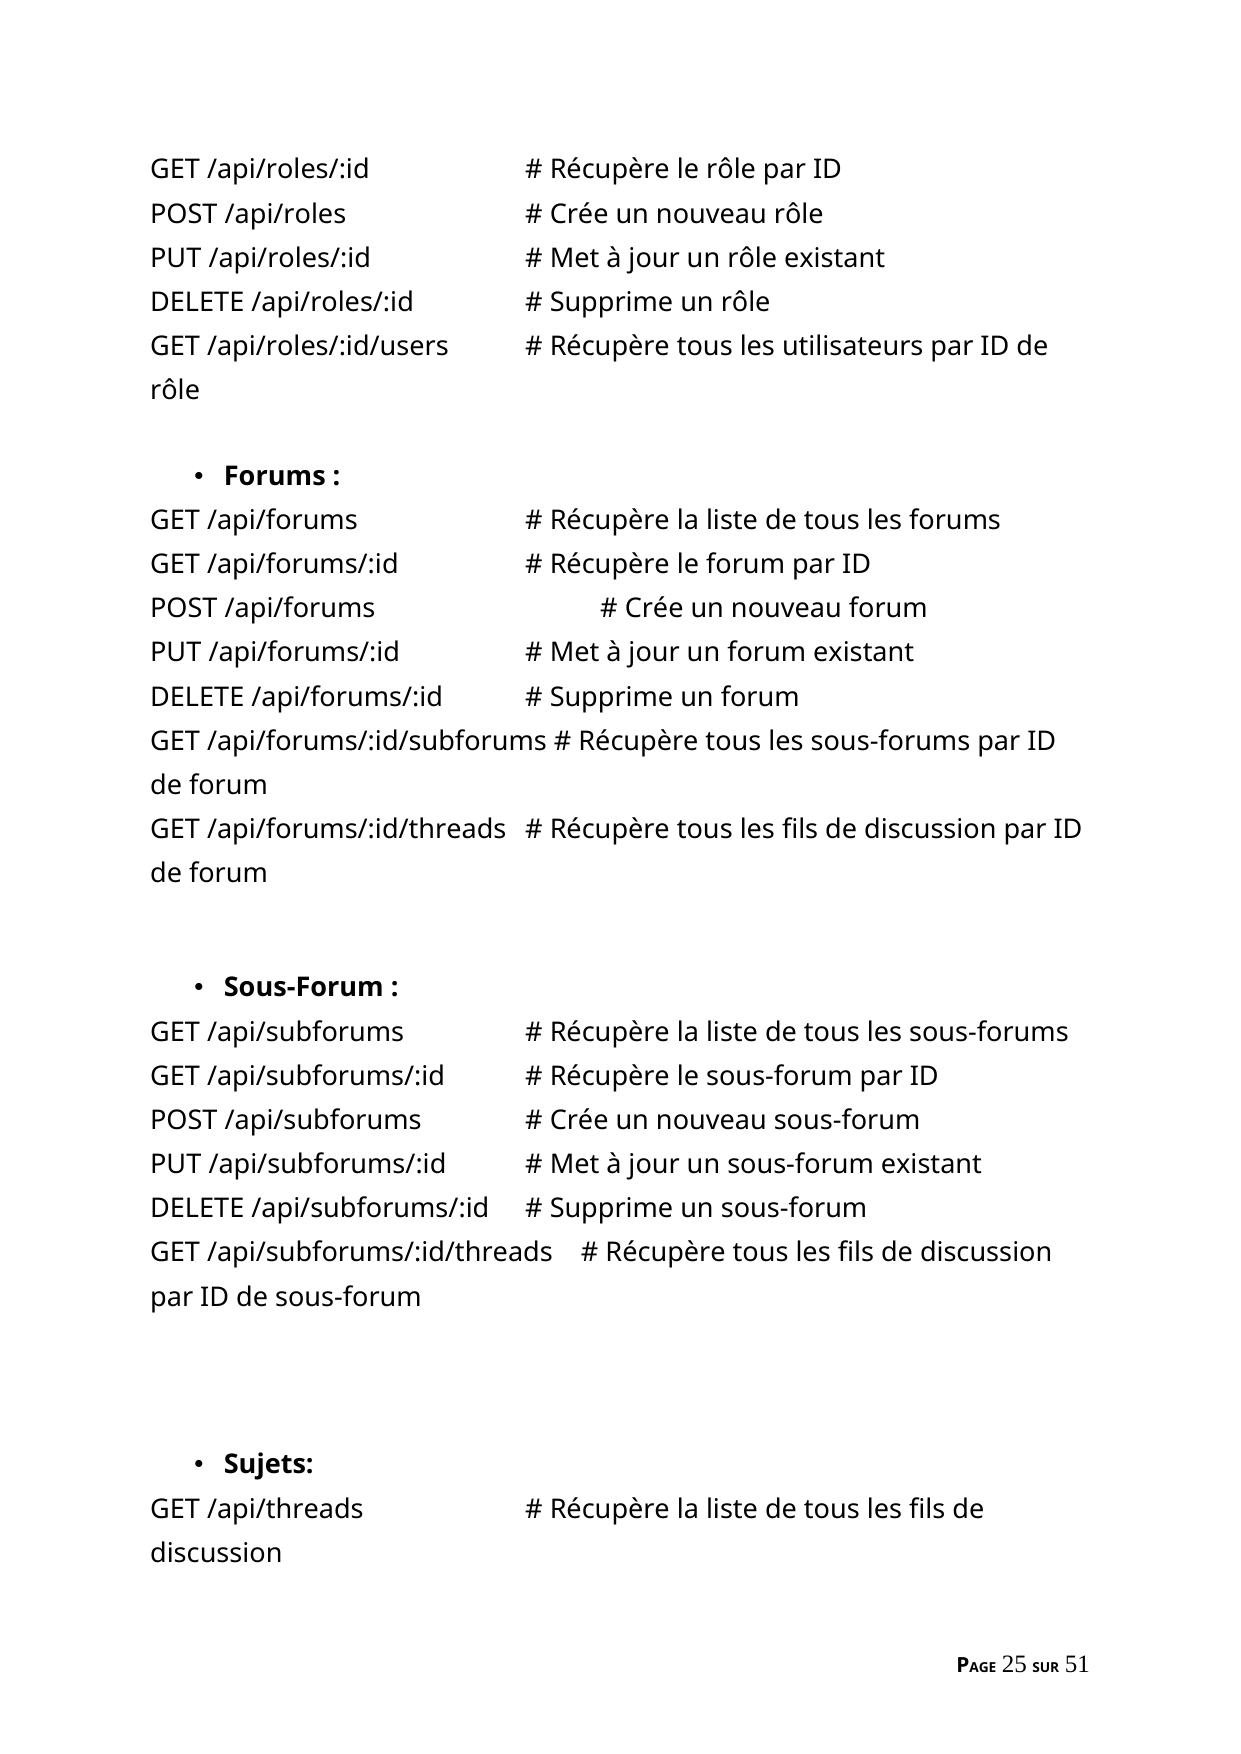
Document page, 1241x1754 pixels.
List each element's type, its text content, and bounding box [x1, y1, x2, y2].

list Sujets: [194, 1445, 1090, 1482]
list Forums : [194, 456, 1090, 493]
text GET /api/forums/:id/threads # Récupère tous les fils de discussion par ID de forum [150, 809, 1090, 891]
text GET /api/subforums/:id # Récupère le sous-forum par ID [150, 1056, 1090, 1093]
text DELETE /api/forums/:id # Supprime un forum [150, 677, 1090, 714]
text DELETE /api/roles/:id # Supprime un rôle [150, 282, 1090, 319]
text PUT /api/subforums/:id # Met à jour un sous-forum existant [150, 1144, 1090, 1181]
text POST /api/subforums # Crée un nouveau sous-forum [150, 1100, 1090, 1137]
text PUT /api/forums/:id # Met à jour un forum existant [150, 633, 1090, 670]
text GET /api/threads # Récupère la liste de tous les fils de discussion [150, 1489, 1090, 1570]
text POST /api/roles # Crée un nouveau rôle [150, 194, 1090, 231]
text GET /api/subforums # Récupère la liste de tous les sous-forums [150, 1012, 1090, 1049]
text GET /api/subforums/:id/threads # Récupère tous les fils de discussion par ID de sous-forum [150, 1233, 1090, 1314]
text PUT /api/roles/:id # Met à jour un rôle existant [150, 238, 1090, 275]
list Sous-Forum : [194, 968, 1090, 1005]
text GET /api/forums/:id/subforums # Récupère tous les sous-forums par ID de forum [150, 721, 1090, 802]
text GET /api/roles/:id/users # Récupère tous les utilisateurs par ID de rôle [150, 327, 1090, 408]
text POST /api/forums # Crée un nouveau forum [150, 589, 1090, 626]
text GET /api/forums # Récupère la liste de tous les forums [150, 500, 1090, 537]
text DELETE /api/subforums/:id # Supprime un sous-forum [150, 1189, 1090, 1226]
text GET /api/forums/:id # Récupère le forum par ID [150, 544, 1090, 581]
text GET /api/roles/:id # Récupère le rôle par ID [150, 150, 1090, 187]
